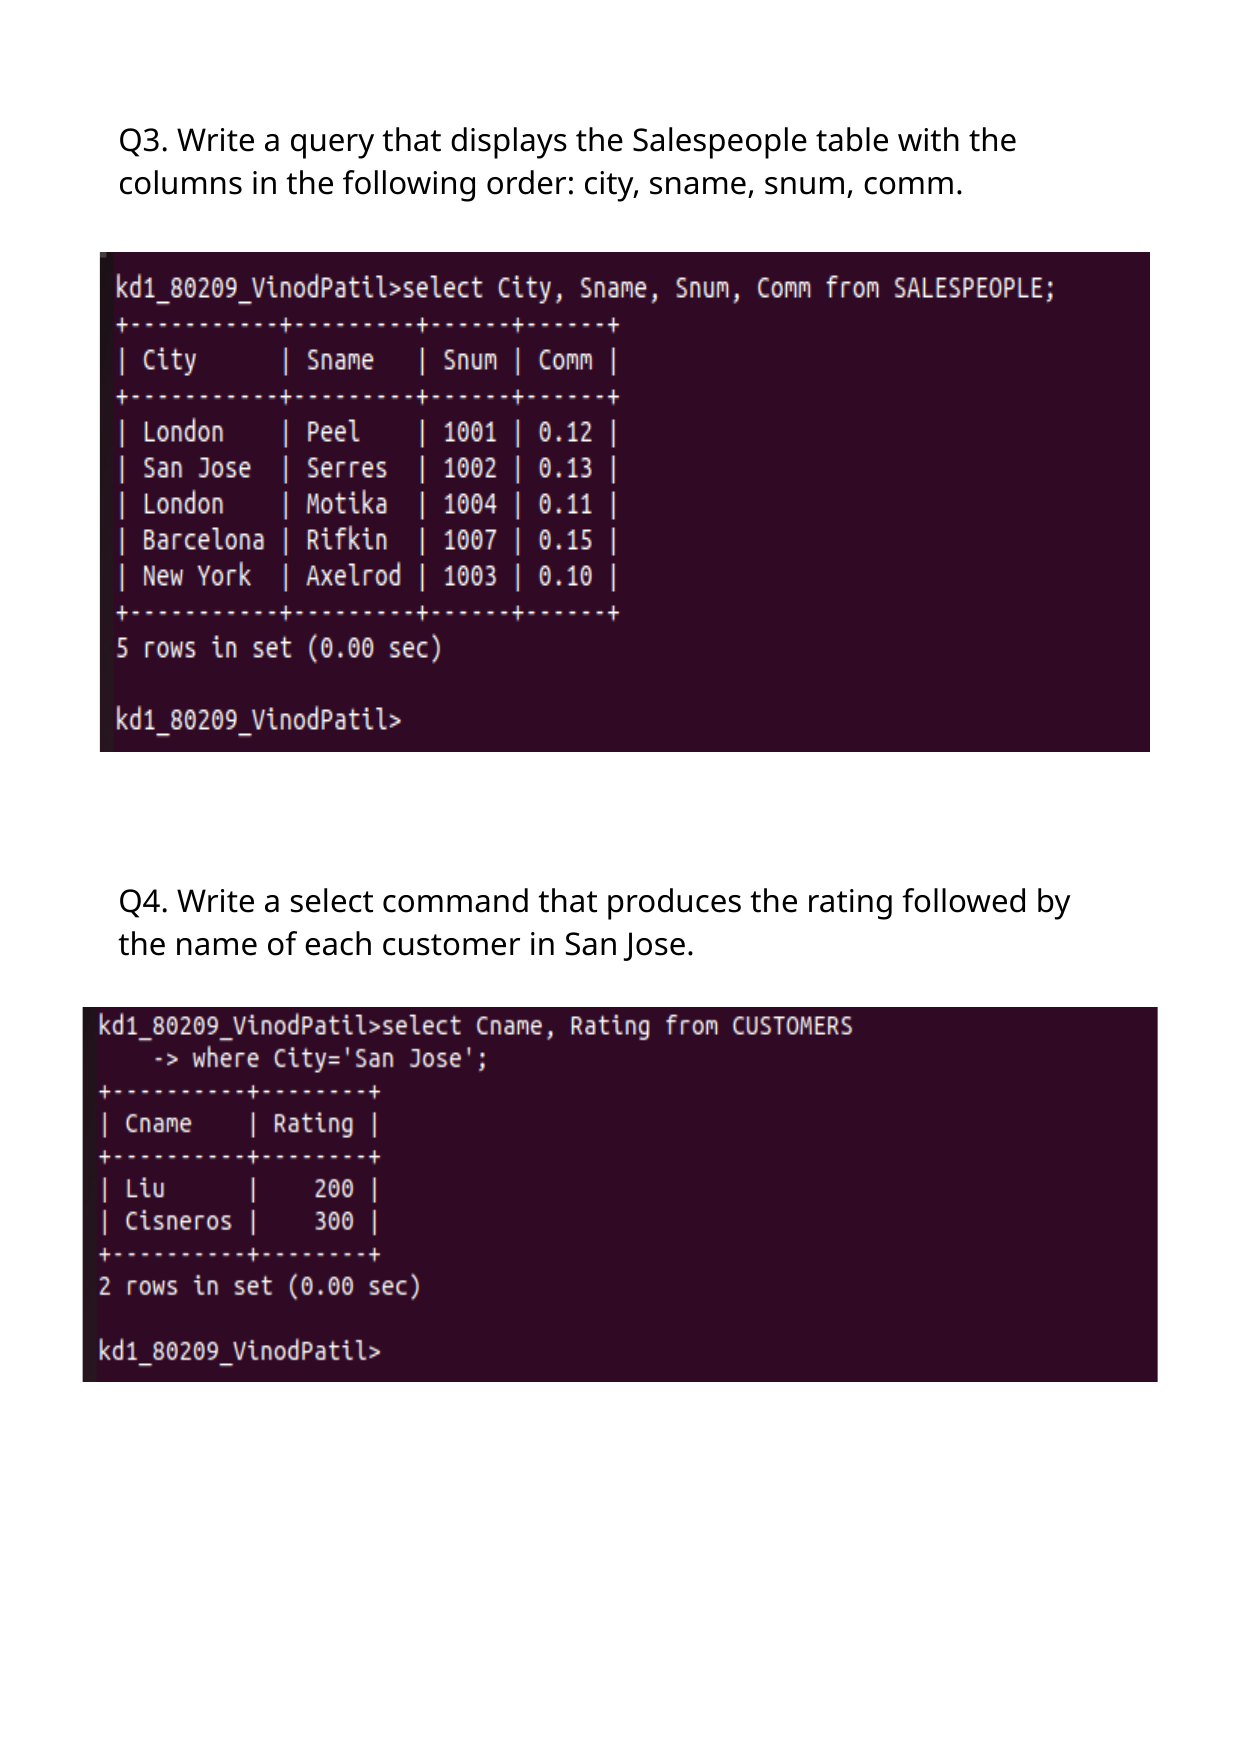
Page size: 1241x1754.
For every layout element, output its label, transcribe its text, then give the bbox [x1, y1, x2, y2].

picture [99, 252, 1150, 752]
text Q3. Write a query that displays the Salespeople table with the columns in the following order: city, sname, snum, comm. [118, 118, 1122, 203]
picture [82, 1007, 1158, 1382]
text Q4. Write a select command that produces the rating followed by the name of each customer in San Jose. [118, 879, 1122, 964]
